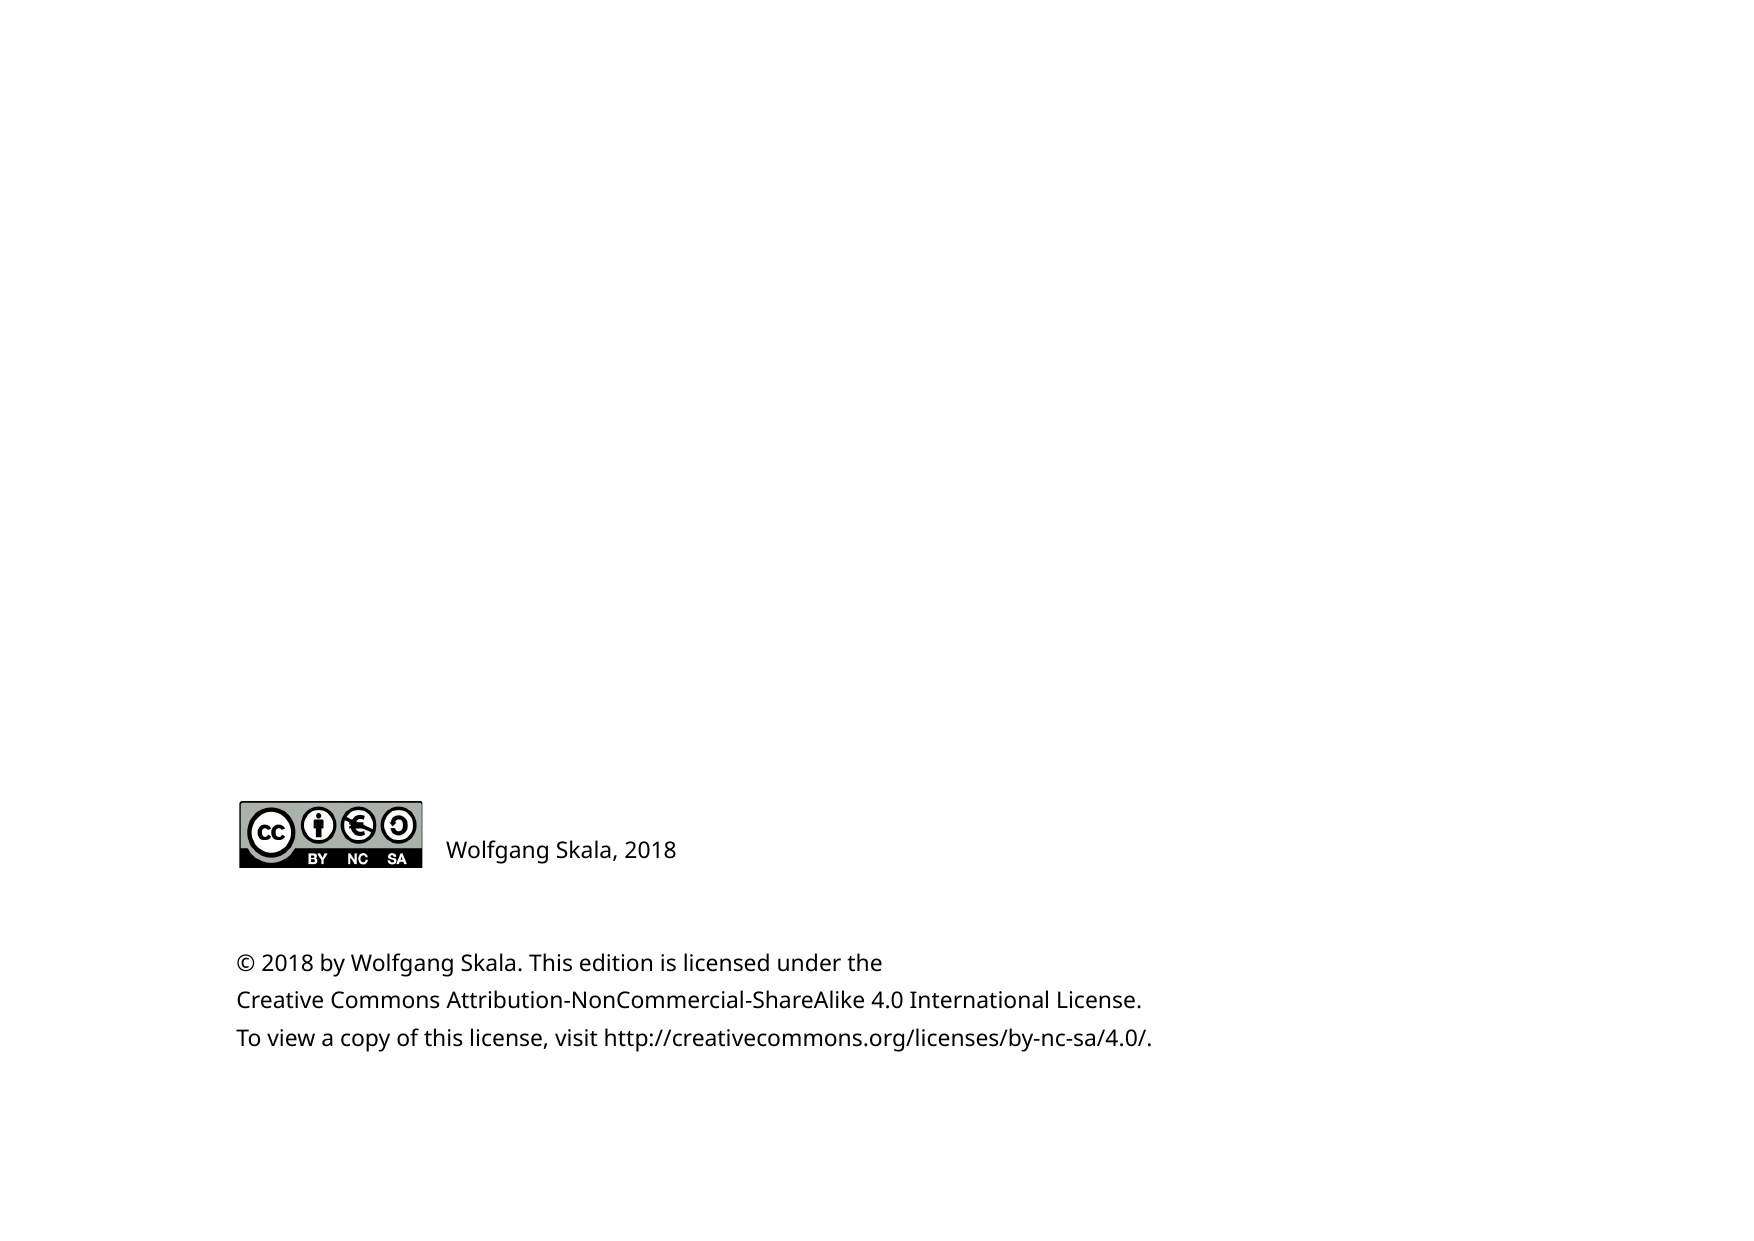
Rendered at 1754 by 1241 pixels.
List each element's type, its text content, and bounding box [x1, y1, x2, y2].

picture [239, 801, 423, 868]
text Wolfgang Skala, 2018 [423, 834, 1636, 865]
text © 2018 by Wolfgang Skala. This edition is licensed under the Creative Commons Attribution-NonCommercial-ShareAlike 4.0 International License. To view a copy of this license, visit http://creativecommons.org/licenses/by-nc-sa/4.0/. [236, 946, 1636, 1053]
